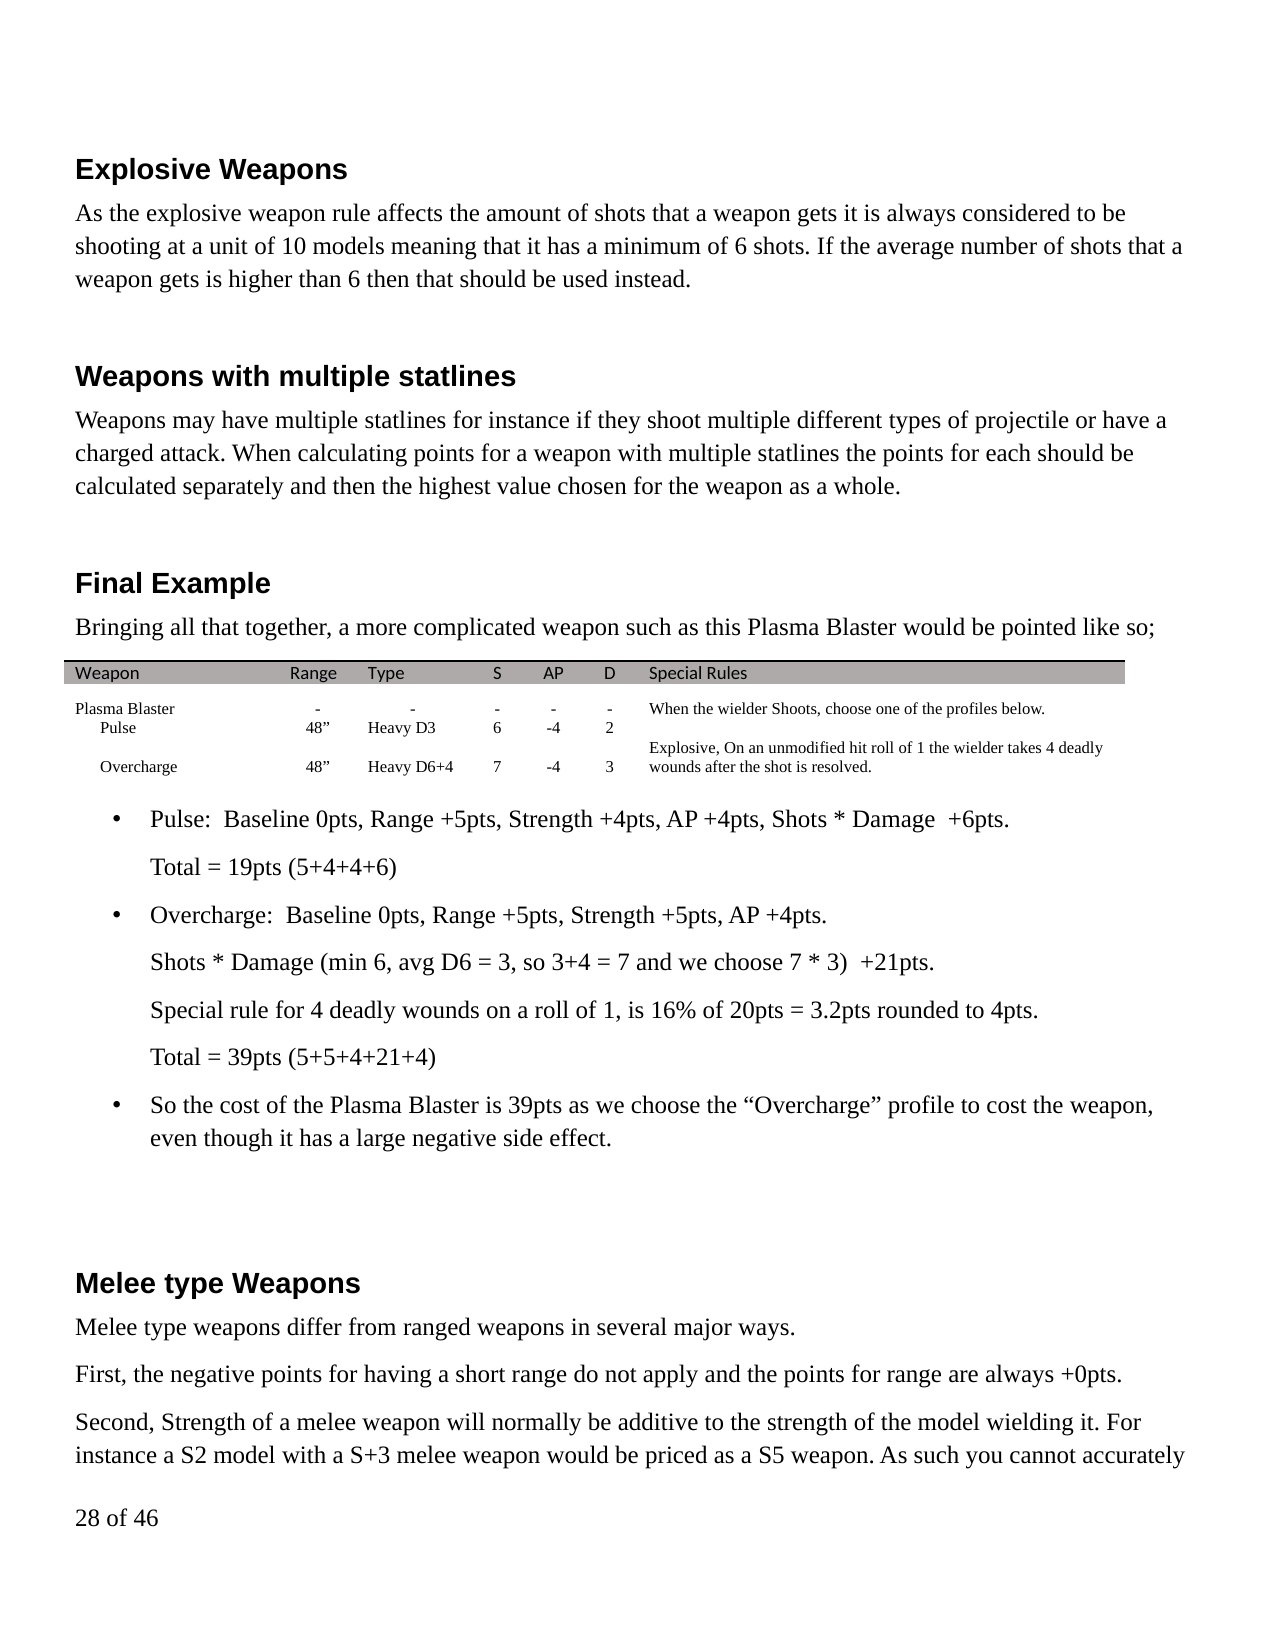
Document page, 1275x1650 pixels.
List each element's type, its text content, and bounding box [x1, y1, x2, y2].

table_cell 2 [581, 718, 638, 737]
list Pulse: Baseline 0pts, Range +5pts, Strength +4pts, AP +4pts, Shots * Damage +6pts. [112, 804, 1200, 833]
table_header Range [279, 662, 356, 684]
table_header D [581, 662, 638, 684]
list Overcharge: Baseline 0pts, Range +5pts, Strength +5pts, AP +4pts. [112, 900, 1200, 928]
text First, the negative points for having a short range do not apply and the points for range are always +0pts. [75, 1359, 1200, 1388]
table_cell - [279, 684, 356, 718]
list Special rule for 4 deadly wounds on a roll of 1, is 16% of 20pts = 3.2pts rounded to 4pts. [112, 995, 1200, 1024]
table_cell 7 [469, 738, 525, 776]
table_cell When the wielder Shoots, choose one of the profiles below. [638, 684, 1125, 718]
table_cell 6 [469, 718, 525, 737]
table_cell [638, 718, 1125, 737]
subtitle Explosive Weapons [75, 118, 1200, 185]
table_cell -4 [525, 718, 581, 737]
table_header Weapon [64, 662, 279, 684]
table_header Type [356, 662, 469, 684]
list Total = 39pts (5+5+4+21+4) [112, 1042, 1200, 1071]
table_cell Heavy D3 [356, 718, 469, 737]
table_cell Plasma Blaster [64, 684, 279, 718]
table_header AP [525, 662, 581, 684]
table_cell -4 [525, 738, 581, 776]
table_cell Overcharge [64, 738, 279, 776]
text As the explosive weapon rule affects the amount of shots that a weapon gets it is always considered to be shooting at a unit of 10 models meaning that it has a minimum of 6 shots. If the average number of shots that a weapon gets is higher than 6 then that should be used instead. [75, 198, 1200, 292]
table_cell Heavy D6+4 [356, 738, 469, 776]
table_cell - [581, 684, 638, 718]
text Melee type weapons differ from ranged weapons in several major ways. [75, 1312, 1200, 1341]
subtitle Final Example [75, 566, 1200, 600]
table_cell 48” [279, 718, 356, 737]
table_header S [469, 662, 525, 684]
table_cell - [356, 684, 469, 718]
text Bringing all that together, a more complicated weapon such as this Plasma Blaster would be pointed like so; [75, 612, 1200, 641]
list So the cost of the Plasma Blaster is 39pts as we choose the “Overcharge” profile to cost the weapon, even though it has a large negative side effect. [112, 1090, 1200, 1152]
text Second, Strength of a melee weapon will normally be additive to the strength of the model wielding it. For instance a S2 model with a S+3 melee weapon would be priced as a S5 weapon. As such you cannot accurately [75, 1407, 1200, 1469]
table_cell Explosive, On an unmodified hit roll of 1 the wielder takes 4 deadly wounds after the shot is resolved. [638, 738, 1125, 776]
table_cell 48” [279, 738, 356, 776]
subtitle Weapons with multiple statlines [75, 359, 1200, 392]
table_cell 3 [581, 738, 638, 776]
list Total = 19pts (5+4+4+6) [112, 852, 1200, 881]
text Weapons may have multiple statlines for instance if they shoot multiple different types of projectile or have a charged attack. When calculating points for a weapon with multiple statlines the points for each should be calculated separately and then the highest value chosen for the weapon as a whole. [75, 405, 1200, 500]
list Shots * Damage (min 6, avg D6 = 3, so 3+4 = 7 and we choose 7 * 3) +21pts. [112, 947, 1200, 976]
table_header Special Rules [638, 662, 1125, 684]
table_cell Pulse [64, 718, 279, 737]
subtitle Melee type Weapons [75, 1266, 1200, 1299]
table_cell - [469, 684, 525, 718]
table_cell - [525, 684, 581, 718]
